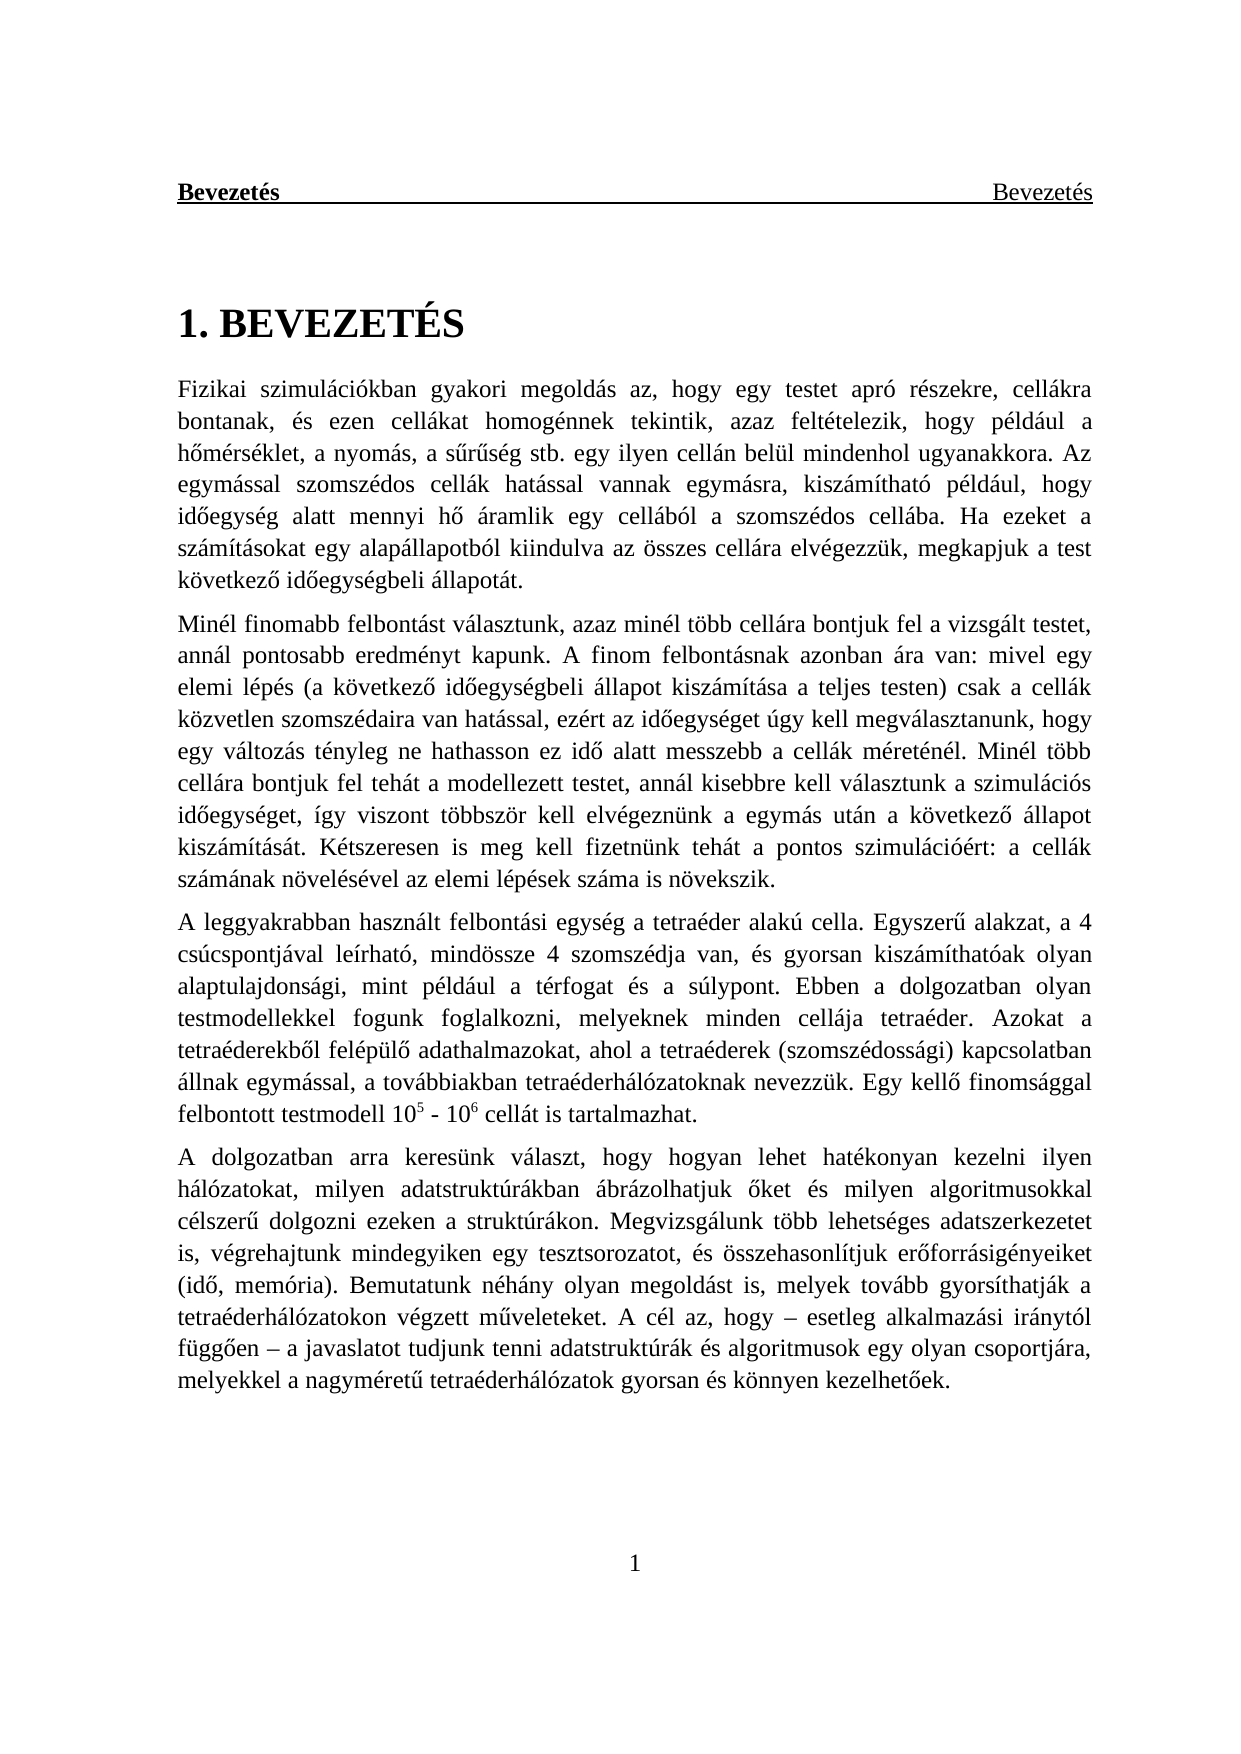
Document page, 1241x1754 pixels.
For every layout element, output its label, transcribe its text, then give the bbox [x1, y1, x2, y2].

text A leggyakrabban használt felbontási egység a tetraéder alakú cella. Egyszerű alakzat, a 4 csúcspontjával leírható, mindössze 4 szomszédja van, és gyorsan kiszámíthatóak olyan alaptulajdonsági, mint például a térfogat és a súlypont. Ebben a dolgozatban olyan testmodellekkel fogunk foglalkozni, melyeknek minden cellája tetraéder. Azokat a tetraéderekből felépülő adathalmazokat, ahol a tetraéderek (szomszédossági) kapcsolatban állnak egymással, a továbbiakban tetraéderhálózatoknak nevezzük. Egy kellő finomsággal felbontott testmodell 105 - 106 cellát is tartalmazhat. [177, 907, 1093, 1127]
text Minél finomabb felbontást választunk, azaz minél több cellára bontjuk fel a vizsgált testet, annál pontosabb eredményt kapunk. A finom felbontásnak azonban ára van: mivel egy elemi lépés (a következő időegységbeli állapot kiszámítása a teljes testen) csak a cellák közvetlen szomszédaira van hatással, ezért az időegységet úgy kell megválasztanunk, hogy egy változás tényleg ne hathasson ez idő alatt messzebb a cellák méreténél. Minél több cellára bontjuk fel tehát a modellezett testet, annál kisebbre kell választunk a szimulációs időegységet, így viszont többször kell elvégeznünk a egymás után a következő állapot kiszámítását. Kétszeresen is meg kell fizetnünk tehát a pontos szimulációért: a cellák számának növelésével az elemi lépések száma is növekszik. [177, 608, 1093, 893]
text A dolgozatban arra keresünk választ, hogy hogyan lehet hatékonyan kezelni ilyen hálózatokat, milyen adatstruktúrákban ábrázolhatjuk őket és milyen algoritmusokkal célszerű dolgozni ezeken a struktúrákon. Megvizsgálunk több lehetséges adatszerkezetet is, végrehajtunk mindegyiken egy tesztsorozatot, és összehasonlítjuk erőforrásigényeiket (idő, memória). Bemutatunk néhány olyan megoldást is, melyek tovább gyorsíthatják a tetraéderhálózatokon végzett műveleteket. A cél az, hogy – esetleg alkalmazási iránytól függően – a javaslatot tudjunk tenni adatstruktúrák és algoritmusok egy olyan csoportjára, melyekkel a nagyméretű tetraéderhálózatok gyorsan és könnyen kezelhetőek. [177, 1142, 1093, 1394]
text Fizikai szimulációkban gyakori megoldás az, hogy egy testet apró részekre, cellákra bontanak, és ezen cellákat homogénnek tekintik, azaz feltételezik, hogy például a hőmérséklet, a nyomás, a sűrűség stb. egy ilyen cellán belül mindenhol ugyanakkora. Az egymással szomszédos cellák hatással vannak egymásra, kiszámítható például, hogy időegység alatt mennyi hő áramlik egy cellából a szomszédos cellába. Ha ezeket a számításokat egy alapállapotból kiindulva az összes cellára elvégezzük, megkapjuk a test következő időegységbeli állapotát. [177, 374, 1093, 594]
subtitle Bevezetés [177, 298, 1093, 346]
